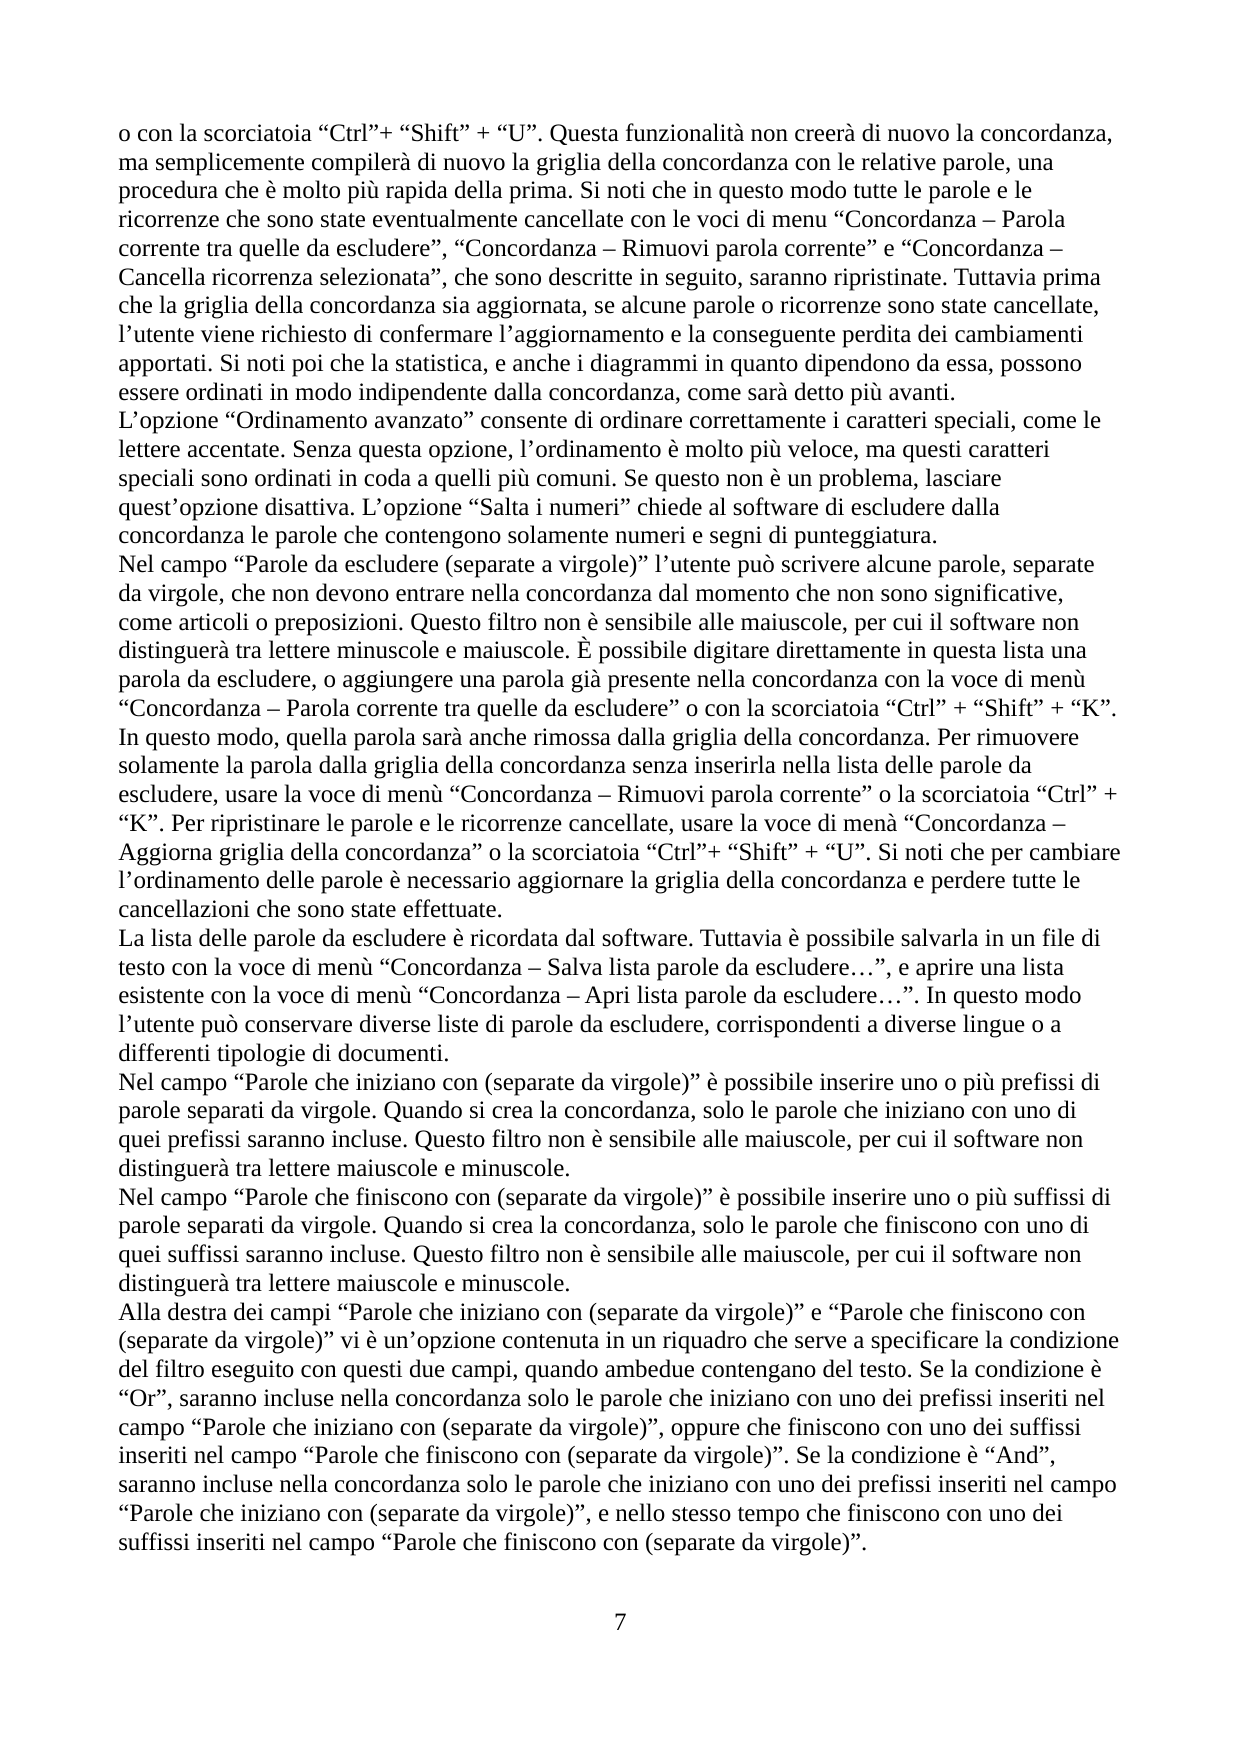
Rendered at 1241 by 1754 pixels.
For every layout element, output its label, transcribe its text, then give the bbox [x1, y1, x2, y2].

text Alla destra dei campi “Parole che iniziano con (separate da virgole)” e “Parole che finiscono con (separate da virgole)” vi è un’opzione contenuta in un riquadro che serve a specificare la condizione del filtro eseguito con questi due campi, quando ambedue contengano del testo. Se la condizione è “Or”, saranno incluse nella concordanza solo le parole che iniziano con uno dei prefissi inseriti nel campo “Parole che iniziano con (separate da virgole)”, oppure che finiscono con uno dei suffissi inseriti nel campo “Parole che finiscono con (separate da virgole)”. Se la condizione è “And”, saranno incluse nella concordanza solo le parole che iniziano con uno dei prefissi inseriti nel campo “Parole che iniziano con (separate da virgole)”, e nello stesso tempo che finiscono con uno dei suffissi inseriti nel campo “Parole che finiscono con (separate da virgole)”. [118, 1297, 1122, 1556]
text La lista delle parole da escludere è ricordata dal software. Tuttavia è possibile salvarla in un file di testo con la voce di menù “Concordanza – Salva lista parole da escludere…”, e aprire una lista esistente con la voce di menù “Concordanza – Apri lista parole da escludere…”. In questo modo l’utente può conservare diverse liste di parole da escludere, corrispondenti a diverse lingue o a differenti tipologie di documenti. [118, 923, 1122, 1067]
text Nel campo “Parole che finiscono con (separate da virgole)” è possibile inserire uno o più suffissi di parole separati da virgole. Quando si crea la concordanza, solo le parole che finiscono con uno di quei suffissi saranno incluse. Questo filtro non è sensibile alle maiuscole, per cui il software non distinguerà tra lettere maiuscole e minuscole. [118, 1182, 1122, 1297]
text Nel campo “Parole che iniziano con (separate da virgole)” è possibile inserire uno o più prefissi di parole separati da virgole. Quando si crea la concordanza, solo le parole che iniziano con uno di quei prefissi saranno incluse. Questo filtro non è sensibile alle maiuscole, per cui il software non distinguerà tra lettere maiuscole e minuscole. [118, 1067, 1122, 1182]
text Nel campo “Parole da escludere (separate a virgole)” l’utente può scrivere alcune parole, separate da virgole, che non devono entrare nella concordanza dal momento che non sono significative, come articoli o preposizioni. Questo filtro non è sensibile alle maiuscole, per cui il software non distinguerà tra lettere minuscole e maiuscole. È possibile digitare direttamente in questa lista una parola da escludere, o aggiungere una parola già presente nella concordanza con la voce di menù “Concordanza – Parola corrente tra quelle da escludere” o con la scorciatoia “Ctrl” + “Shift” + “K”. In questo modo, quella parola sarà anche rimossa dalla griglia della concordanza. Per rimuovere solamente la parola dalla griglia della concordanza senza inserirla nella lista delle parole da escludere, usare la voce di menù “Concordanza – Rimuovi parola corrente” o la scorciatoia “Ctrl” + “K”. Per ripristinare le parole e le ricorrenze cancellate, usare la voce di menà “Concordanza – Aggiorna griglia della concordanza” o la scorciatoia “Ctrl”+ “Shift” + “U”. Si noti che per cambiare l’ordinamento delle parole è necessario aggiornare la griglia della concordanza e perdere tutte le cancellazioni che sono state effettuate. [118, 549, 1122, 923]
text o con la scorciatoia “Ctrl”+ “Shift” + “U”. Questa funzionalità non creerà di nuovo la concordanza, ma semplicemente compilerà di nuovo la griglia della concordanza con le relative parole, una procedura che è molto più rapida della prima. Si noti che in questo modo tutte le parole e le ricorrenze che sono state eventualmente cancellate con le voci di menu “Concordanza – Parola corrente tra quelle da escludere”, “Concordanza – Rimuovi parola corrente” e “Concordanza – Cancella ricorrenza selezionata”, che sono descritte in seguito, saranno ripristinate. Tuttavia prima che la griglia della concordanza sia aggiornata, se alcune parole o ricorrenze sono state cancellate, l’utente viene richiesto di confermare l’aggiornamento e la conseguente perdita dei cambiamenti apportati. Si noti poi che la statistica, e anche i diagrammi in quanto dipendono da essa, possono essere ordinati in modo indipendente dalla concordanza, come sarà detto più avanti. [118, 118, 1122, 406]
text L’opzione “Ordinamento avanzato” consente di ordinare correttamente i caratteri speciali, come le lettere accentate. Senza questa opzione, l’ordinamento è molto più veloce, ma questi caratteri speciali sono ordinati in coda a quelli più comuni. Se questo non è un problema, lasciare quest’opzione disattiva. L’opzione “Salta i numeri” chiede al software di escludere dalla concordanza le parole che contengono solamente numeri e segni di punteggiatura. [118, 406, 1122, 549]
